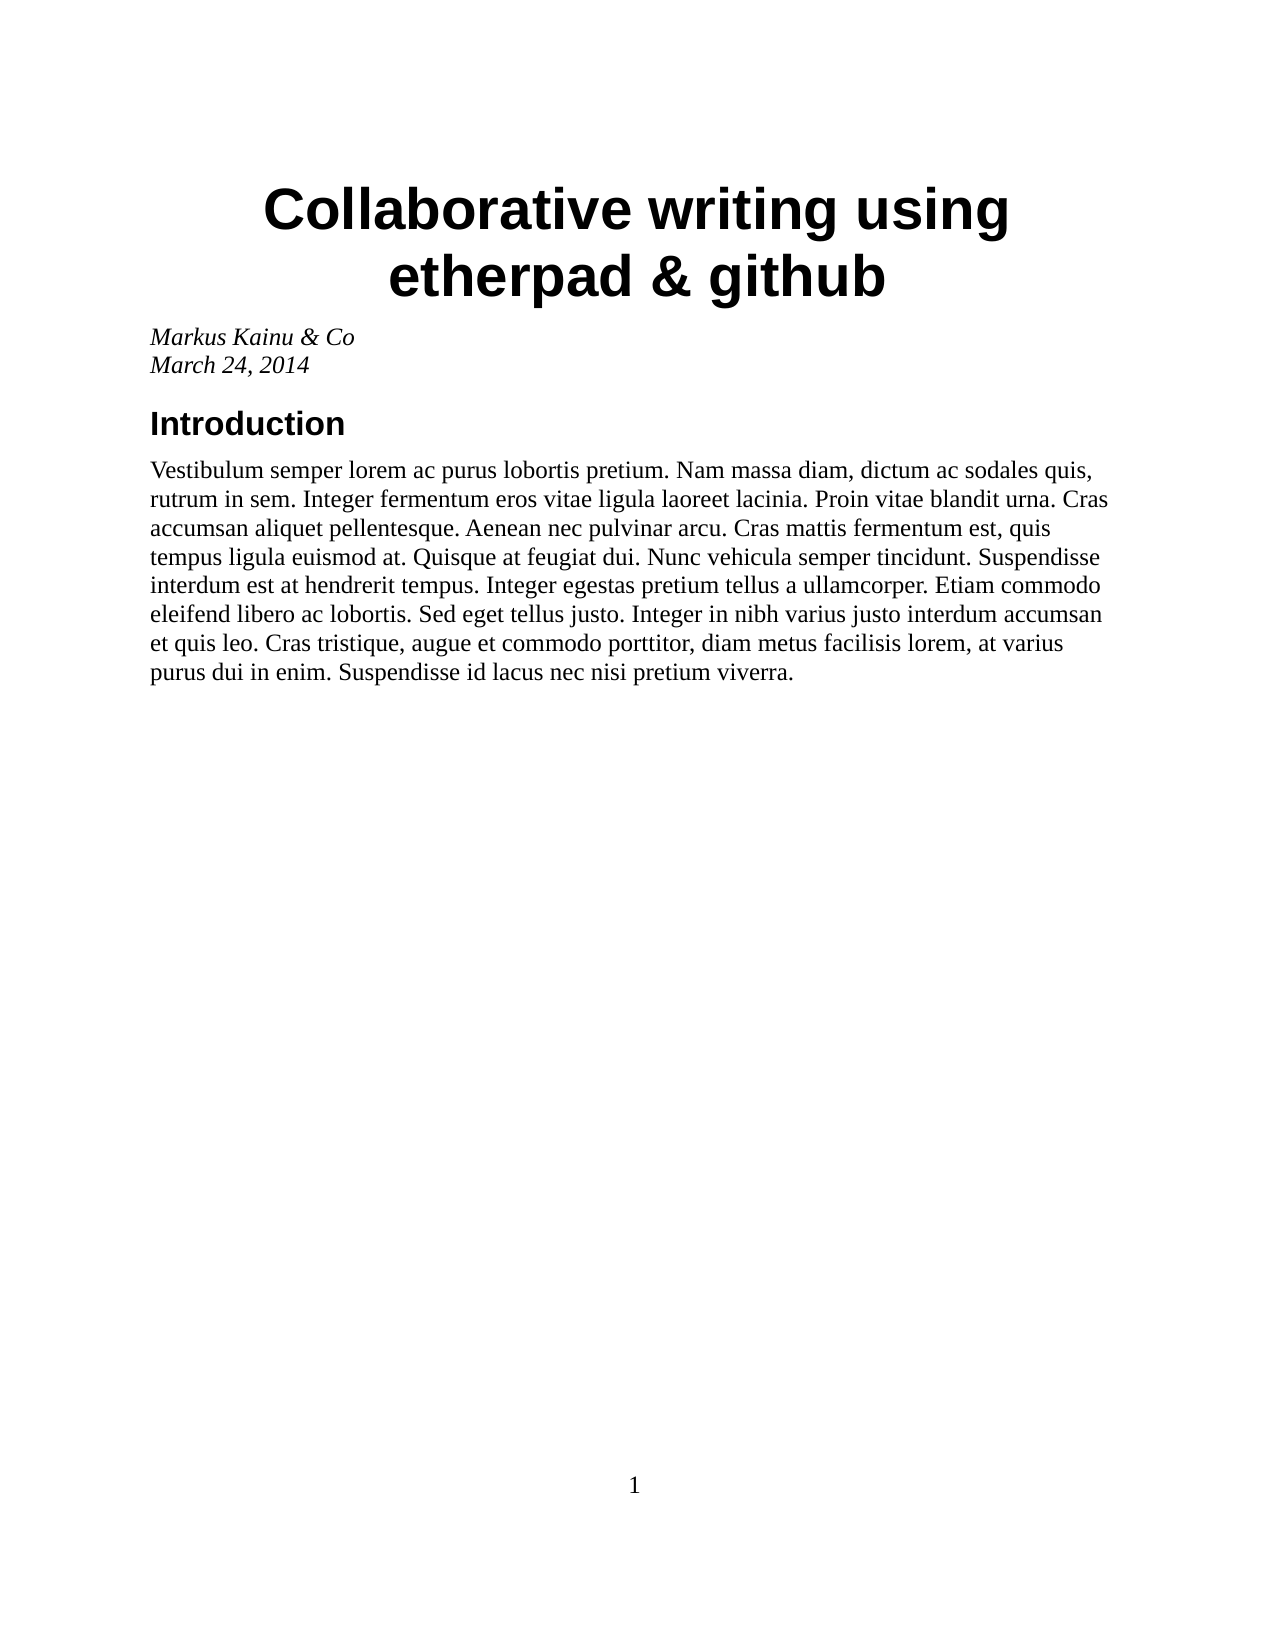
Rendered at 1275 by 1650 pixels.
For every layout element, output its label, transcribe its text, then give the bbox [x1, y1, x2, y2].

text Markus Kainu & Co [150, 322, 1125, 350]
title Collaborative writing using etherpad & github [150, 175, 1125, 309]
text Vestibulum semper lorem ac purus lobortis pretium. Nam massa diam, dictum ac sodales quis, rutrum in sem. Integer fermentum eros vitae ligula laoreet lacinia. Proin vitae blandit urna. Cras accumsan aliquet pellentesque. Aenean nec pulvinar arcu. Cras mattis fermentum est, quis tempus ligula euismod at. Quisque at feugiat dui. Nunc vehicula semper tincidunt. Suspendisse interdum est at hendrerit tempus. Integer egestas pretium tellus a ullamcorper. Etiam commodo eleifend libero ac lobortis. Sed eget tellus justo. Integer in nibh varius justo interdum accumsan et quis leo. Cras tristique, augue et commodo porttitor, diam metus facilisis lorem, at varius purus dui in enim. Suspendisse id lacus nec nisi pretium viverra. [150, 455, 1125, 685]
subtitle Introduction [150, 404, 1125, 443]
text March 24, 2014 [150, 350, 1125, 379]
